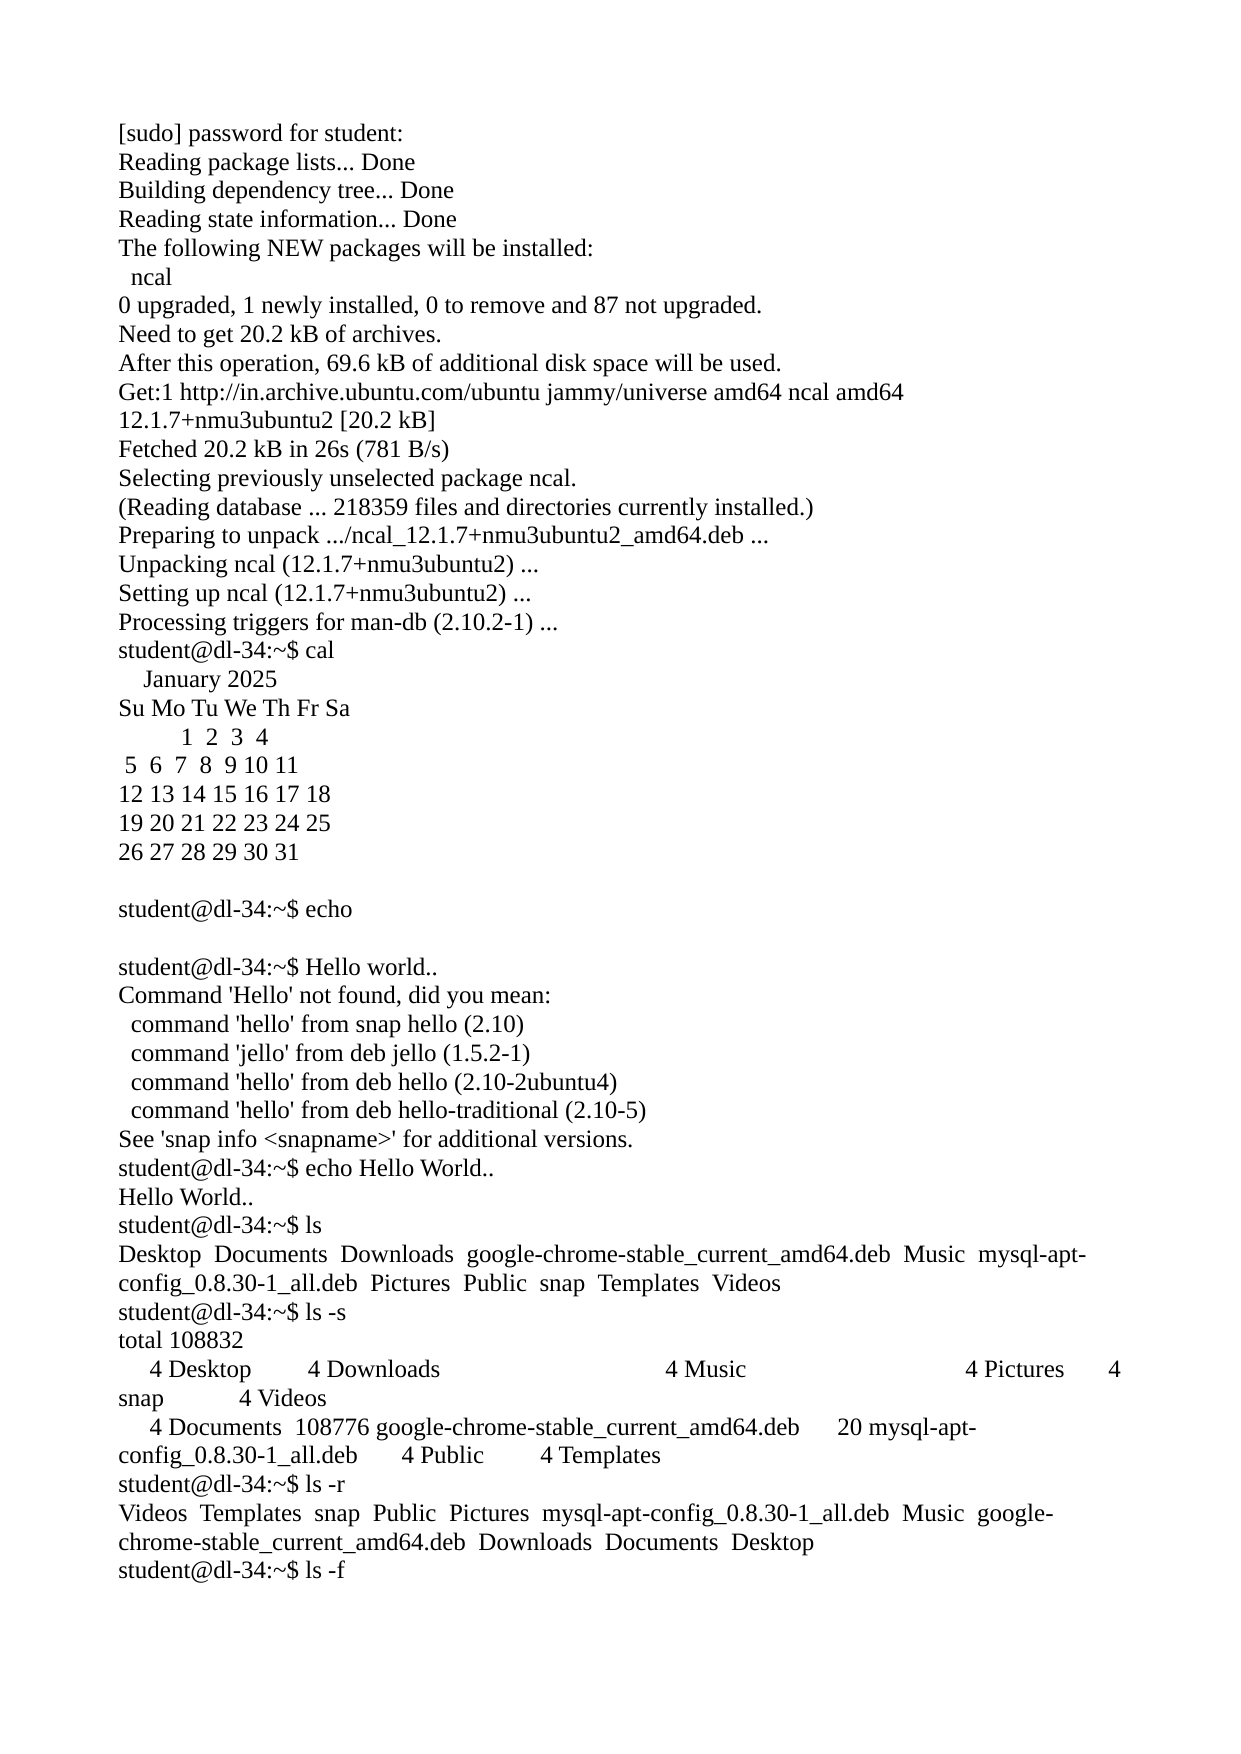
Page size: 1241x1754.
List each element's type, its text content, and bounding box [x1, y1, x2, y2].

text The following NEW packages will be installed: [118, 233, 1122, 262]
text command 'hello' from deb hello-traditional (2.10-5) [118, 1096, 1122, 1124]
text student@dl-34:~$ ls -r [118, 1469, 1122, 1498]
text student@dl-34:~$ ls -s [118, 1297, 1122, 1326]
text student@dl-34:~$ ls [118, 1211, 1122, 1239]
text Fetched 20.2 kB in 26s (781 B/s) [118, 434, 1122, 463]
text 0 upgraded, 1 newly installed, 0 to remove and 87 not upgraded. [118, 291, 1122, 319]
text Get:1 http://in.archive.ubuntu.com/ubuntu jammy/universe amd64 ncal amd64 12.1.7+nmu3ubuntu2 [20.2 kB] [118, 377, 1122, 434]
text Command 'Hello' not found, did you mean: [118, 981, 1122, 1009]
text January 2025 [118, 664, 1122, 693]
text 5 6 7 8 9 10 11 [118, 751, 1122, 779]
text 4 Documents 108776 google-chrome-stable_current_amd64.deb 20 mysql-apt-config_0.8.30-1_all.deb 4 Public 4 Templates [118, 1412, 1122, 1469]
text Reading package lists... Done [118, 147, 1122, 176]
text command 'hello' from snap hello (2.10) [118, 1009, 1122, 1038]
text student@dl-34:~$ echo Hello World.. [118, 1153, 1122, 1182]
text Desktop Documents Downloads google-chrome-stable_current_amd64.deb Music mysql-apt-config_0.8.30-1_all.deb Pictures Public snap Templates Videos [118, 1239, 1122, 1297]
text student@dl-34:~$ cal [118, 636, 1122, 664]
text Selecting previously unselected package ncal. [118, 463, 1122, 492]
text 26 27 28 29 30 31 [118, 837, 1122, 866]
text Need to get 20.2 kB of archives. [118, 319, 1122, 348]
text 19 20 21 22 23 24 25 [118, 808, 1122, 837]
text student@dl-34:~$ echo [118, 894, 1122, 923]
text 12 13 14 15 16 17 18 [118, 779, 1122, 808]
text command 'hello' from deb hello (2.10-2ubuntu4) [118, 1067, 1122, 1096]
text 1 2 3 4 [118, 722, 1122, 751]
text 4 Desktop 4 Downloads 4 Music 4 Pictures 4 snap 4 Videos [118, 1354, 1122, 1412]
text After this operation, 69.6 kB of additional disk space will be used. [118, 348, 1122, 377]
text Hello World.. [118, 1182, 1122, 1211]
text student@dl-34:~$ ls -f [118, 1556, 1122, 1584]
text Reading state information... Done [118, 204, 1122, 233]
text student@dl-34:~$ Hello world.. [118, 952, 1122, 981]
text command 'jello' from deb jello (1.5.2-1) [118, 1038, 1122, 1067]
text Processing triggers for man-db (2.10.2-1) ... [118, 607, 1122, 636]
text Unpacking ncal (12.1.7+nmu3ubuntu2) ... [118, 549, 1122, 578]
text Setting up ncal (12.1.7+nmu3ubuntu2) ... [118, 578, 1122, 607]
text (Reading database ... 218359 files and directories currently installed.) [118, 492, 1122, 521]
text See 'snap info <snapname>' for additional versions. [118, 1124, 1122, 1153]
text Preparing to unpack .../ncal_12.1.7+nmu3ubuntu2_amd64.deb ... [118, 521, 1122, 549]
text Building dependency tree... Done [118, 176, 1122, 204]
text ncal [118, 262, 1122, 291]
text Su Mo Tu We Th Fr Sa [118, 693, 1122, 722]
text Videos Templates snap Public Pictures mysql-apt-config_0.8.30-1_all.deb Music google-chrome-stable_current_amd64.deb Downloads Documents Desktop [118, 1498, 1122, 1556]
text [sudo] password for student: [118, 118, 1122, 147]
text total 108832 [118, 1326, 1122, 1354]
